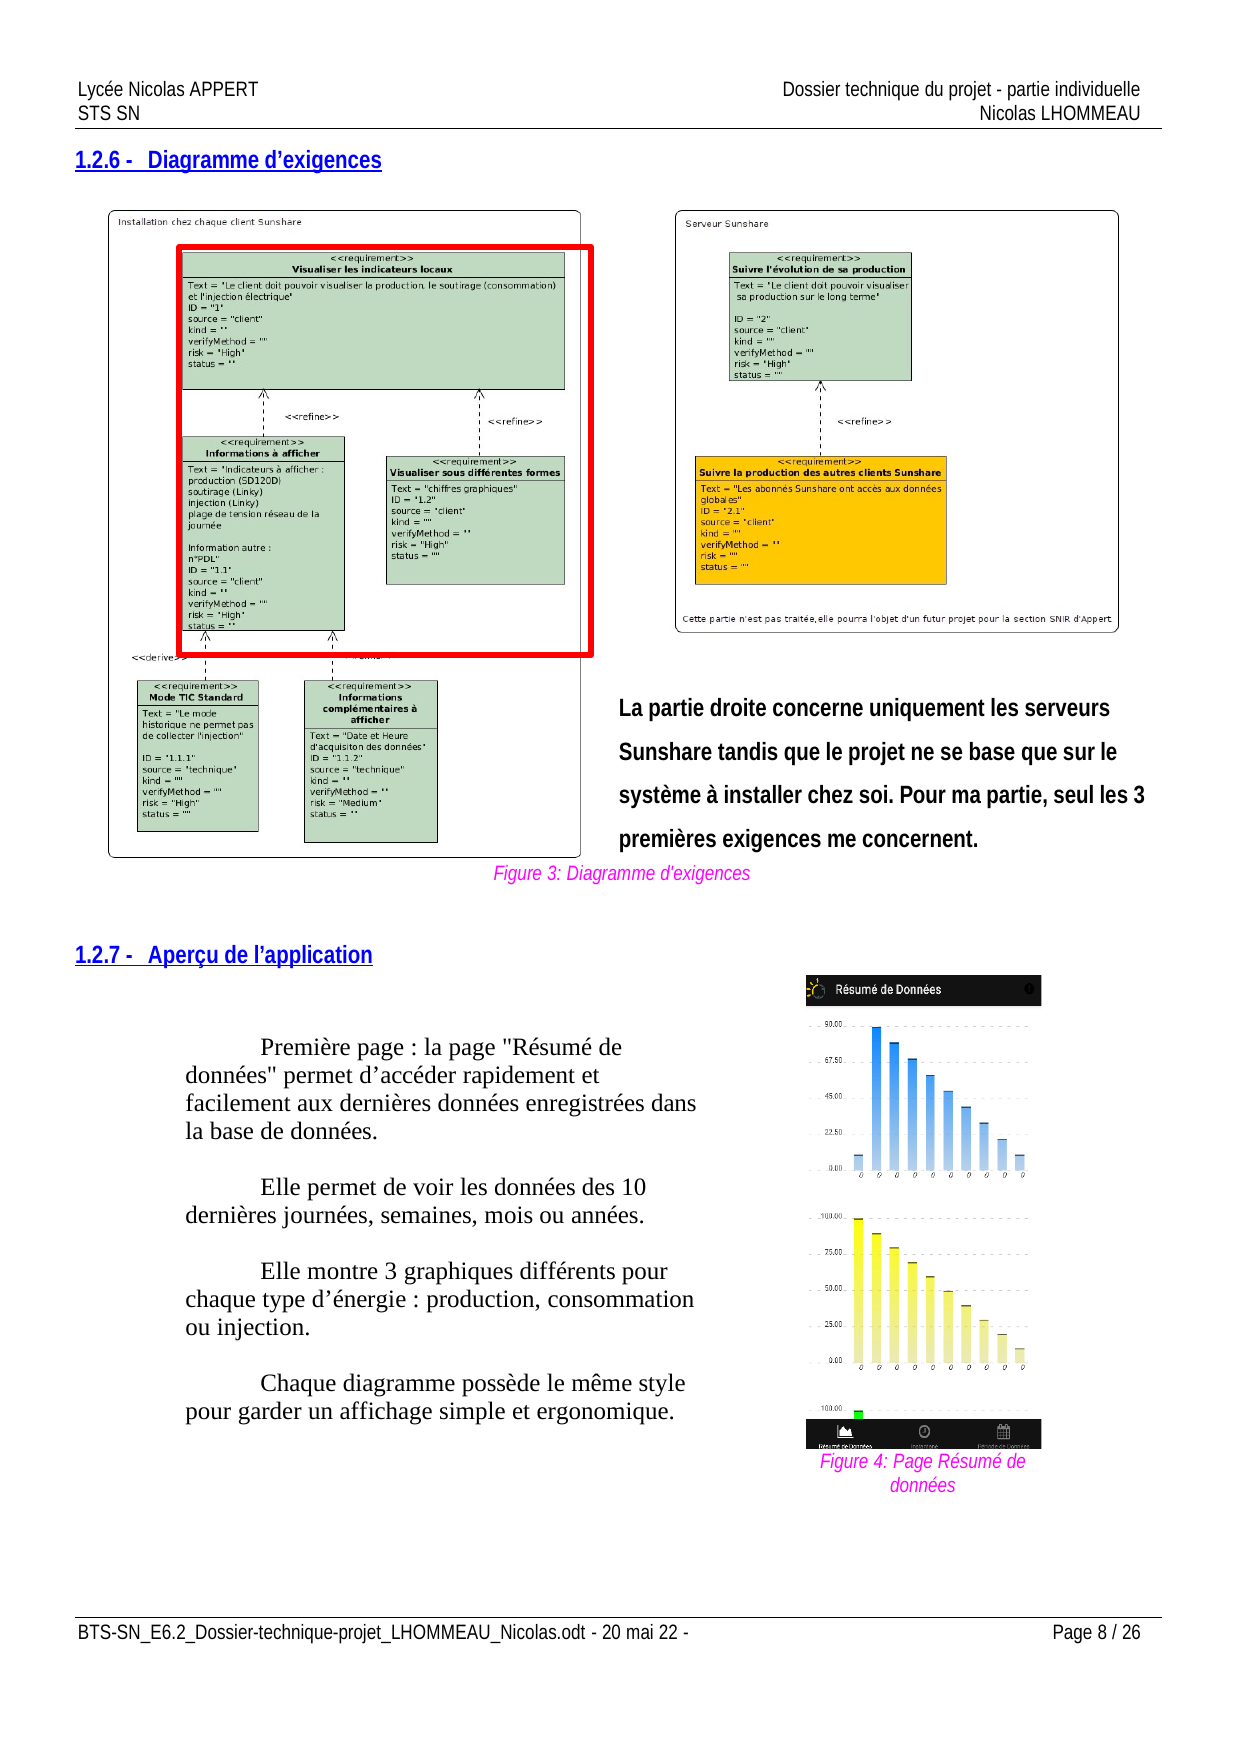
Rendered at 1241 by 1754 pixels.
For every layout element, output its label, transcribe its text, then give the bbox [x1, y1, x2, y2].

text Figure 3: Diagramme d'exigences [106, 861, 1139, 885]
text Figure 4: Page Résumé de données [806, 1449, 1042, 1497]
subtitle Diagramme d’exigences [75, 145, 1162, 174]
subtitle Aperçu de l’application [75, 939, 1162, 968]
picture [806, 975, 1042, 1449]
picture [106, 208, 1140, 861]
